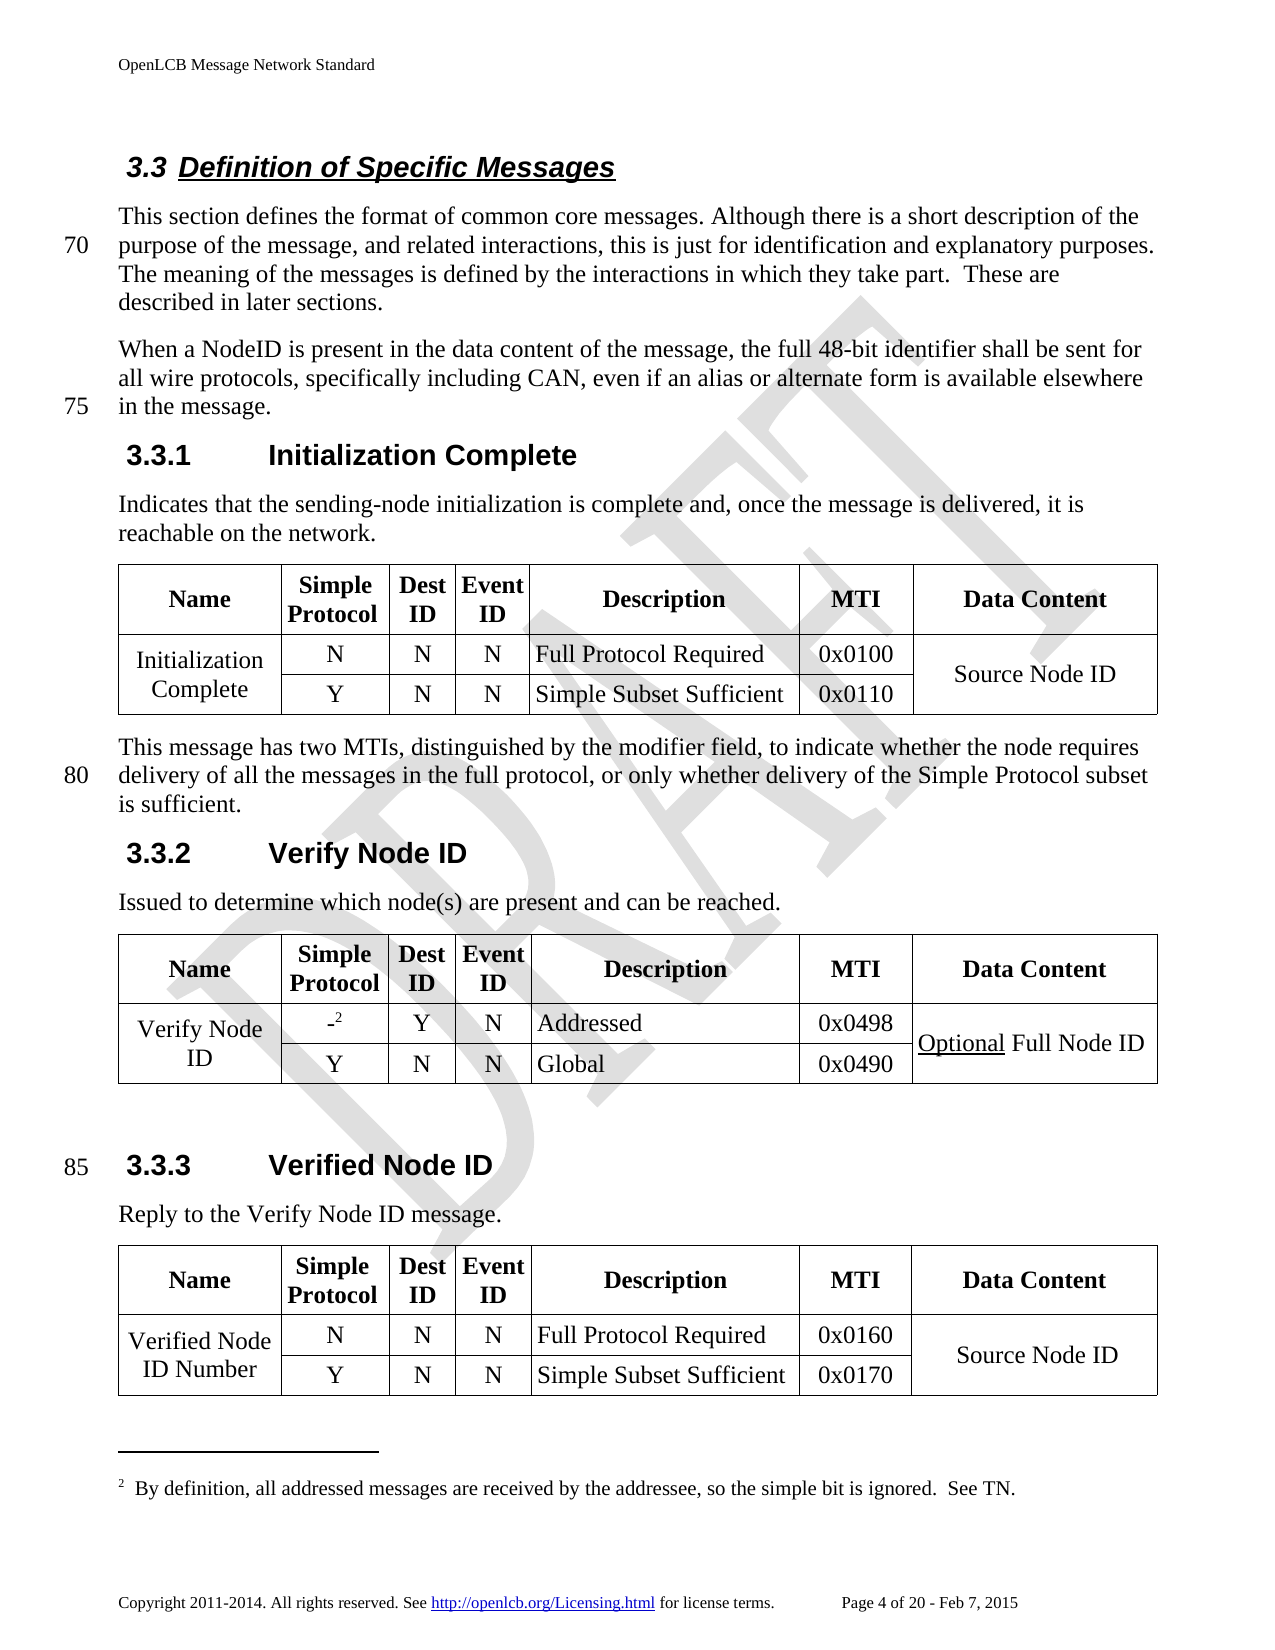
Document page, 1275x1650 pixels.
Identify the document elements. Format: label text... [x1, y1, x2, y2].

subtitle Verified Node ID [402, 1147, 506, 1181]
text Issued to determine which node(s) are present and can be reached. [720, 887, 1157, 916]
subtitle [776, 438, 891, 471]
subtitle Initialization Complete [118, 438, 716, 471]
text Indicates that the sending-node initialization is complete and, once the message is delivered, it is reachable on the network. [952, 489, 1157, 547]
text Indicates that the sending-node initialization is complete and, once the message is delivered, it is reachable on the network. [678, 489, 967, 547]
table_cell 0x0110 [800, 681, 833, 714]
table_cell Global [532, 1044, 597, 1083]
table_cell Verify Node ID [119, 1004, 281, 1083]
table_header Simple Protocol [282, 935, 388, 1003]
text This message has two MTIs, distinguished by the modifier field, to indicate whether the node requires delivery of all the messages in the full protocol, or only whether delivery of the Simple Protocol subset is sufficient. [725, 732, 1157, 818]
table_header [800, 565, 831, 620]
table_header Name [119, 565, 281, 633]
table_header Dest ID [389, 979, 415, 1003]
table_cell Full Protocol Required [532, 1315, 799, 1354]
table_cell N [456, 1315, 531, 1354]
table_cell Global [623, 1044, 799, 1083]
table_cell Y [282, 675, 389, 714]
table_cell Simple Subset Sufficient [641, 675, 799, 714]
subtitle Verified Node ID [118, 1147, 393, 1181]
table_cell Simple Subset Sufficient [532, 1356, 799, 1395]
table_cell Full Protocol Required [582, 635, 793, 674]
table_cell Addressed [532, 1010, 565, 1043]
subtitle Verify Node ID [118, 836, 391, 869]
table_header MTI [800, 1246, 911, 1314]
table_header Description [532, 1246, 799, 1314]
table_cell N [456, 635, 529, 674]
table_header Description [532, 935, 691, 1003]
table_cell N [282, 1315, 389, 1354]
table_header Name [119, 1246, 281, 1314]
table_cell [282, 1070, 295, 1083]
table_header Name [226, 935, 281, 1003]
table_header Data Content [912, 1246, 1157, 1314]
table_header Name [119, 935, 219, 1003]
table_header Event ID [456, 1246, 531, 1314]
table_header Event ID [515, 935, 531, 966]
table_cell Simple Subset Sufficient [530, 675, 580, 714]
text This message has two MTIs, distinguished by the modifier field, to indicate whether the node requires delivery of all the messages in the full protocol, or only whether delivery of the Simple Protocol subset is sufficient. [118, 732, 651, 818]
text Reply to the Verify Node ID message. [482, 1199, 1157, 1227]
subtitle Verify Node ID [838, 836, 1157, 869]
table_header Dest ID [390, 1246, 455, 1314]
table_cell N [462, 1004, 531, 1043]
subtitle Verify Node ID [685, 836, 829, 869]
table_header Data Content [914, 565, 1046, 633]
table_header Description [630, 935, 799, 1003]
table_cell 0x0110 [837, 675, 913, 714]
table_cell Simple Subset Sufficient [573, 675, 643, 714]
table_header Description [530, 565, 752, 633]
text When a NodeID is present in the data content of the message, the full 48-bit identifier shall be sent for all wire protocols, specifically including CAN, even if an alias or alternate form is available elsewhere in the message. [118, 334, 820, 420]
subtitle Verify Node ID [401, 836, 525, 869]
text Indicates that the sending-node initialization is complete and, once the message is delivered, it is reachable on the network. [118, 489, 665, 547]
table_cell Y [299, 1044, 388, 1083]
subtitle Verified Node ID [523, 1147, 1157, 1181]
text Issued to determine which node(s) are present and can be reached. [452, 887, 528, 916]
table_cell Y [282, 1356, 389, 1395]
table_header Data Content [1028, 565, 1157, 633]
table_cell Global [609, 1044, 633, 1053]
table_header [827, 609, 880, 633]
table_cell N [390, 635, 455, 674]
text This message has two MTIs, distinguished by the modifier field, to indicate whether the node requires delivery of all the messages in the full protocol, or only whether delivery of the Simple Protocol subset is sufficient. [612, 732, 713, 809]
table_cell N [456, 1356, 531, 1395]
table_cell N [390, 1356, 455, 1395]
table_cell 0x0160 [800, 1315, 911, 1354]
table_cell N [282, 635, 389, 674]
table_cell N [495, 1044, 531, 1083]
text This section defines the format of common core messages. Although there is a short description of the purpose of the message, and related interactions, this is just for identification and explanatory purposes. The meaning of the messages is defined by the interactions in which they take part. These are described in later sections. [118, 201, 1157, 316]
table_header Event ID [456, 935, 525, 1003]
text When a NodeID is present in the data content of the message, the full 48-bit identifier shall be sent for all wire protocols, specifically including CAN, even if an alias or alternate form is available elsewhere in the message. [828, 334, 1157, 420]
table_cell - [282, 1004, 388, 1043]
table_header Dest ID [390, 565, 455, 633]
table_cell Initialization Complete [119, 635, 281, 714]
subtitle [734, 438, 788, 471]
table_cell N [390, 1315, 455, 1354]
table_cell 0x0100 [811, 635, 913, 674]
table_cell 0x0498 [800, 1004, 912, 1043]
table_cell 0x0170 [800, 1356, 911, 1395]
table_cell Verified Node ID Number [119, 1315, 281, 1395]
table_header Simple Protocol [282, 565, 389, 633]
table_header MTI [800, 935, 912, 1003]
table_cell Y [389, 1004, 453, 1043]
text Issued to determine which node(s) are present and can be reached. [554, 887, 719, 916]
subtitle Definition of Specific Messages [118, 150, 1157, 183]
table_cell N [390, 675, 455, 714]
table_cell Full Protocol Required [530, 642, 552, 674]
table_cell N [389, 1044, 455, 1083]
table_header Data Content [913, 935, 1157, 1003]
table_cell Source Node ID [914, 635, 1157, 714]
table_cell N [456, 675, 529, 714]
table_cell Addressed [569, 1004, 799, 1043]
table_cell N [456, 1047, 484, 1083]
subtitle [901, 438, 1157, 471]
table_cell Optional Full Node ID [913, 1004, 1157, 1083]
table_cell 0x0490 [800, 1044, 912, 1083]
table_header Dest ID [389, 935, 455, 996]
table_header MTI [829, 565, 913, 633]
table_header [727, 565, 799, 629]
text Reply to the Verify Node ID message. [118, 1199, 439, 1227]
subtitle Verify Node ID [541, 836, 687, 869]
table_header Simple Protocol [282, 1246, 389, 1314]
table_header Event ID [456, 565, 529, 633]
table_cell Source Node ID [912, 1315, 1157, 1395]
text Issued to determine which node(s) are present and can be reached. [118, 887, 438, 916]
